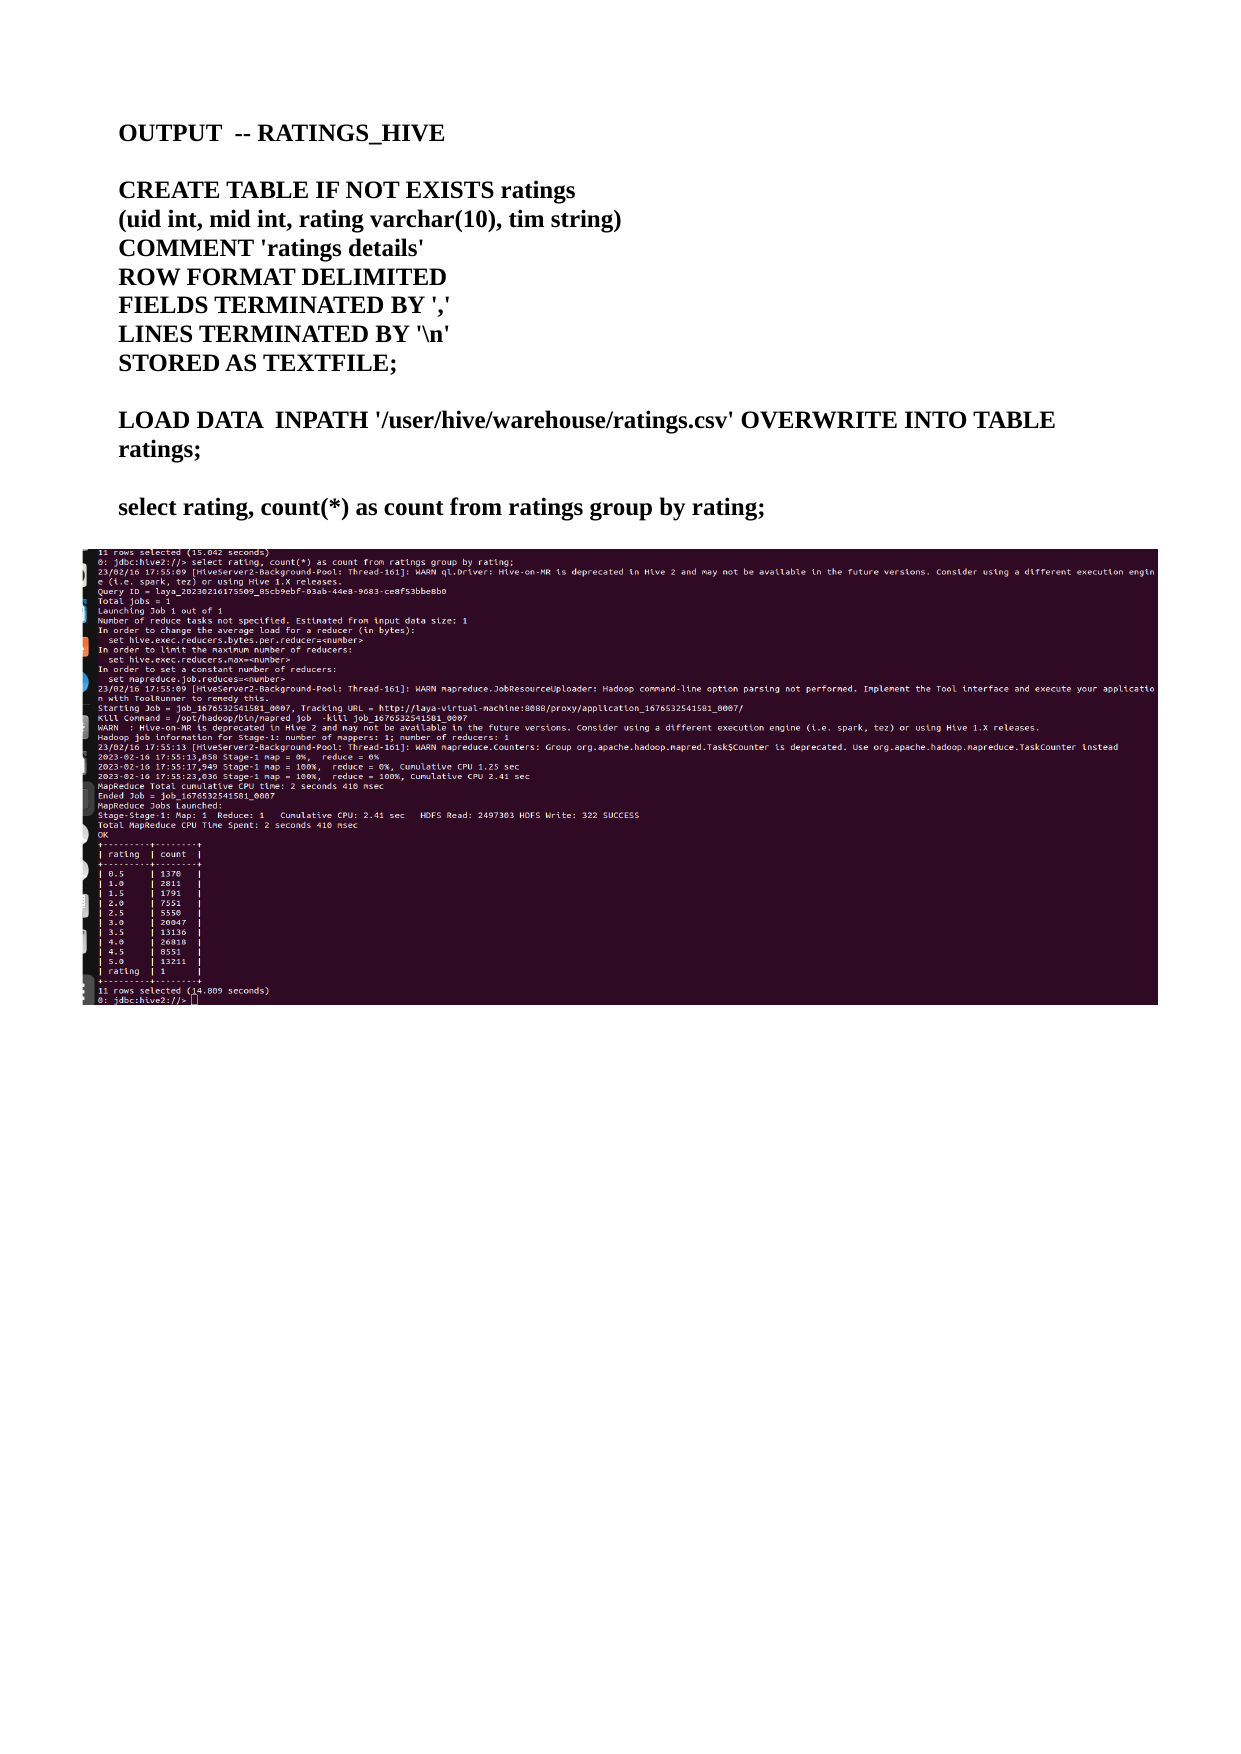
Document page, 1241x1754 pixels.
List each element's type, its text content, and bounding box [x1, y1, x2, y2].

picture [82, 549, 1158, 1005]
text (uid int, mid int, rating varchar(10), tim string) [118, 204, 1122, 233]
text LINES TERMINATED BY '\n' [118, 319, 1122, 348]
text LOAD DATA INPATH '/user/hive/warehouse/ratings.csv' OVERWRITE INTO TABLE ratings; [118, 406, 1122, 463]
text select rating, count(*) as count from ratings group by rating; [118, 492, 1122, 521]
text STORED AS TEXTFILE; [118, 348, 1122, 377]
text FIELDS TERMINATED BY ',' [118, 291, 1122, 319]
text CREATE TABLE IF NOT EXISTS ratings [118, 176, 1122, 204]
text OUTPUT -- RATINGS_HIVE [118, 118, 1122, 147]
text ROW FORMAT DELIMITED [118, 262, 1122, 291]
text COMMENT 'ratings details' [118, 233, 1122, 262]
